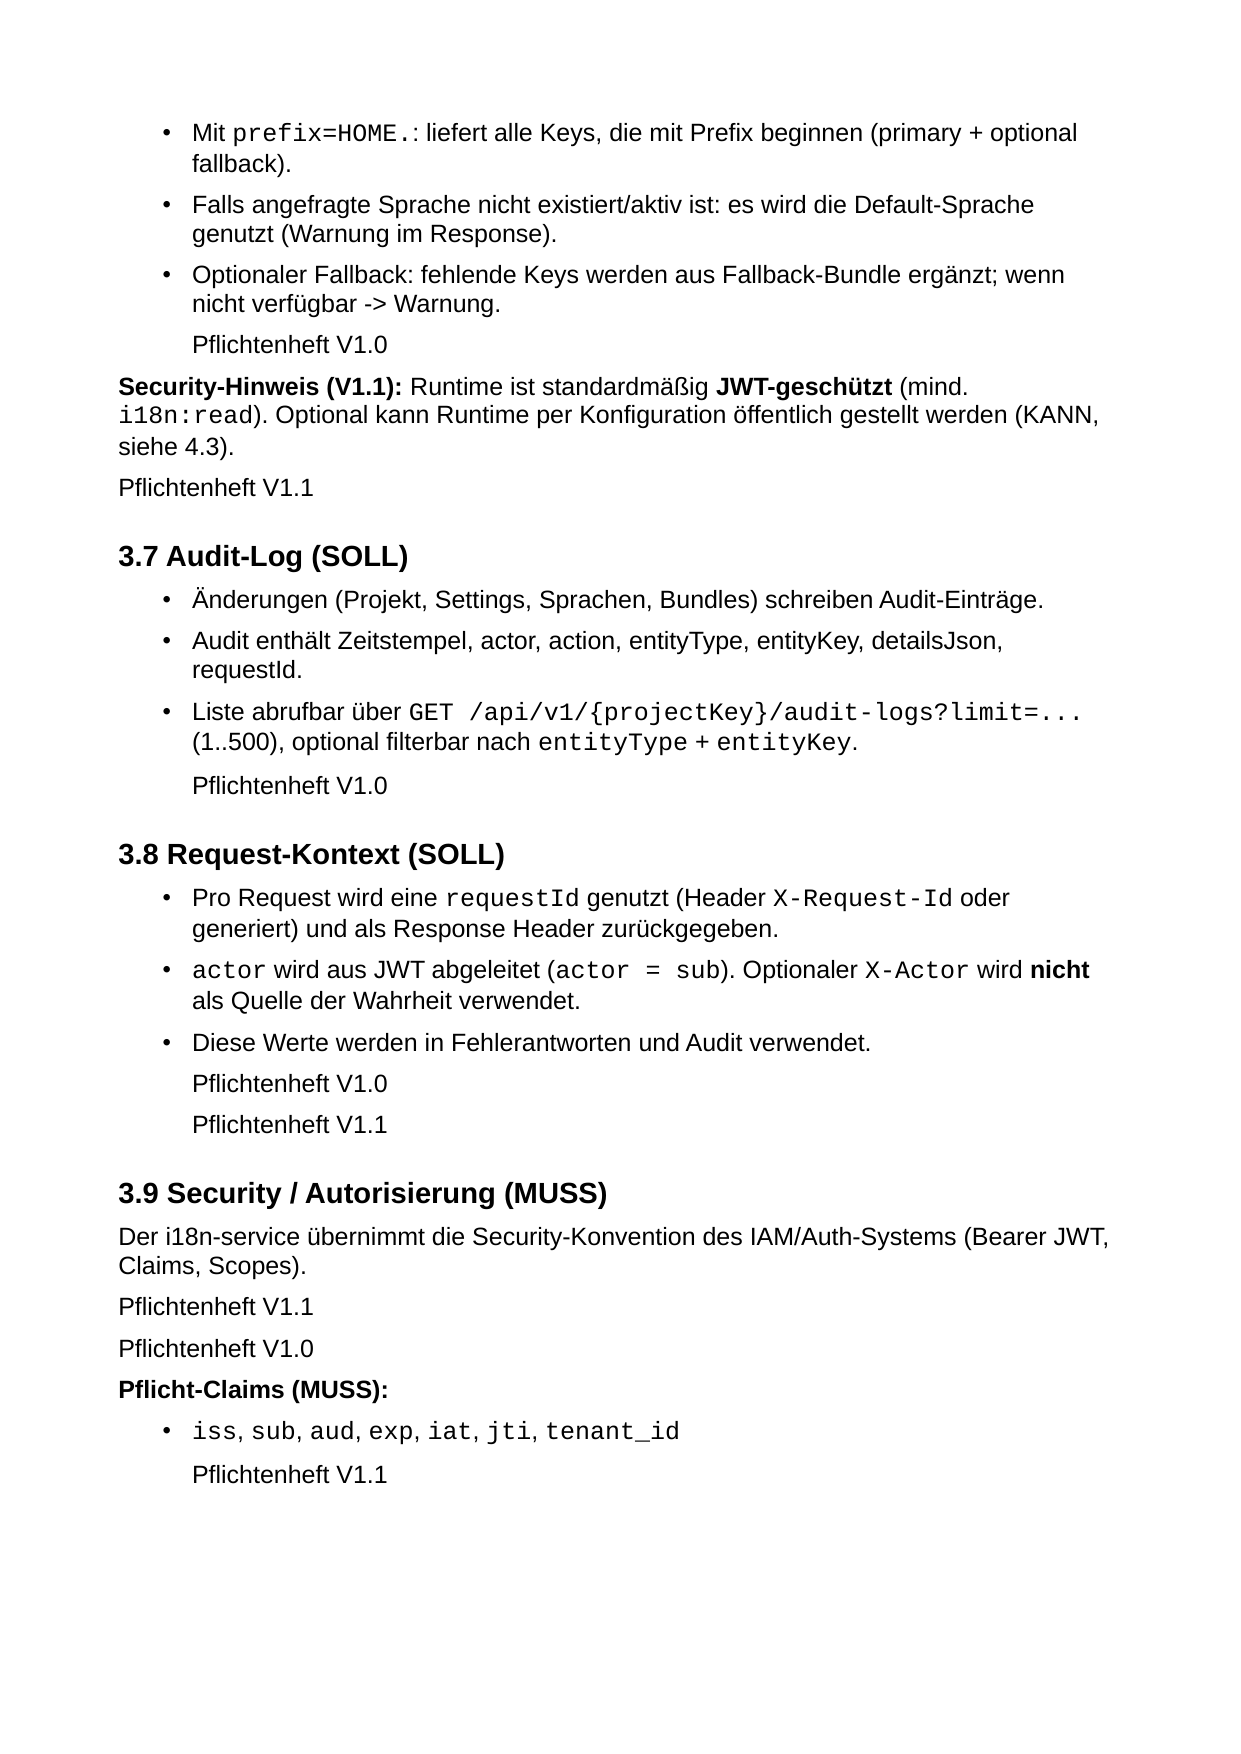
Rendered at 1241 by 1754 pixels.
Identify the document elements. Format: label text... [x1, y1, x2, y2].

list Mit prefix=HOME.: liefert alle Keys, die mit Prefix beginnen (primary + optional fallback). [162, 118, 1122, 178]
list Pflichtenheft V1.1 [162, 1110, 1122, 1139]
list Falls angefragte Sprache nicht existiert/aktiv ist: es wird die Default-Sprache genutzt (Warnung im Response). [162, 190, 1122, 248]
text Pflichtenheft V1.1 [118, 473, 1122, 501]
list Diese Werte werden in Fehlerantworten und Audit verwendet. [162, 1027, 1122, 1056]
text Pflicht-Claims (MUSS): [118, 1375, 1122, 1404]
list Pflichtenheft V1.0 [162, 331, 1122, 359]
text Security-Hinweis (V1.1): Runtime ist standardmäßig JWT-geschützt (mind. i18n:read). Optional kann Runtime per Konfiguration öffentlich gestellt werden (KANN, siehe 4.3). [118, 372, 1122, 460]
list Pro Request wird eine requestId genutzt (Header X-Request-Id oder generiert) und als Response Header zurückgegeben. [162, 883, 1122, 943]
list Audit enthält Zeitstempel, actor, action, entityType, entityKey, detailsJson, requestId. [162, 626, 1122, 684]
text Pflichtenheft V1.1 [118, 1292, 1122, 1321]
list Pflichtenheft V1.1 [162, 1459, 1122, 1488]
list actor wird aus JWT abgeleitet (actor = sub). Optionaler X-Actor wird nicht als Quelle der Wahrheit verwendet. [162, 955, 1122, 1015]
subtitle 3.8 Request-Kontext (SOLL) [118, 837, 1122, 871]
text Pflichtenheft V1.0 [118, 1334, 1122, 1362]
list Pflichtenheft V1.0 [162, 1069, 1122, 1098]
text Der i18n-service übernimmt die Security-Konvention des IAM/Auth-Systems (Bearer JWT, Claims, Scopes). [118, 1222, 1122, 1280]
subtitle 3.7 Audit-Log (SOLL) [118, 539, 1122, 572]
list Pflichtenheft V1.0 [162, 771, 1122, 799]
subtitle 3.9 Security / Autorisierung (MUSS) [118, 1176, 1122, 1210]
list Liste abrufbar über GET /api/v1/{projectKey}/audit-logs?limit=... (1..500), optional filterbar nach entityType + entityKey. [162, 696, 1122, 758]
list Änderungen (Projekt, Settings, Sprachen, Bundles) schreiben Audit-Einträge. [162, 585, 1122, 614]
list Optionaler Fallback: fehlende Keys werden aus Fallback-Bundle ergänzt; wenn nicht verfügbar -> Warnung. [162, 260, 1122, 318]
list iss, sub, aud, exp, iat, jti, tenant_id [162, 1416, 1122, 1447]
